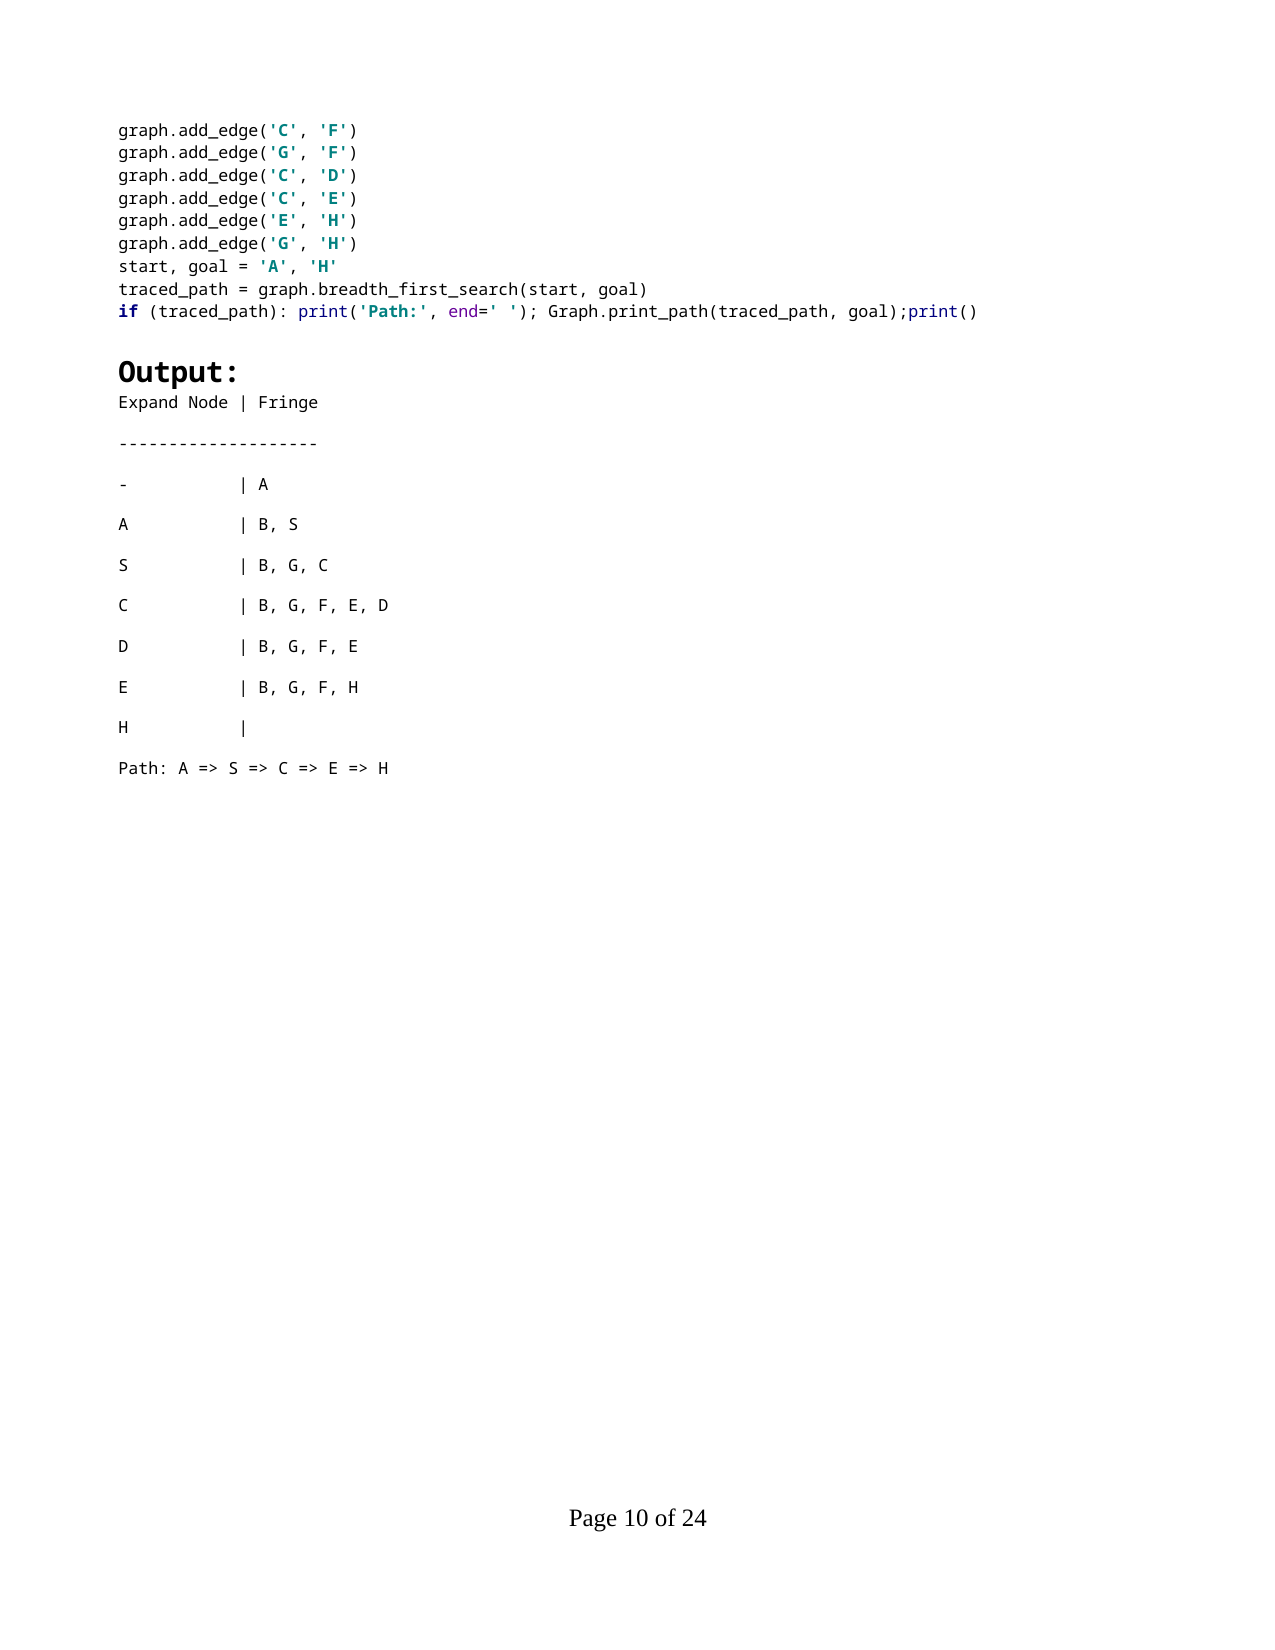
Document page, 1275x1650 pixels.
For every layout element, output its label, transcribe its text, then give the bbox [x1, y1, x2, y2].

text S | B, G, C [118, 553, 1157, 576]
text Output: [118, 351, 1157, 391]
text A | B, S [118, 513, 1157, 536]
text D | B, G, F, E [118, 635, 1157, 657]
text - | A [118, 472, 1157, 495]
text -------------------- [118, 432, 1157, 454]
text Path: A => S => C => E => H [118, 757, 1157, 812]
text H | [118, 716, 1157, 739]
text C | B, G, F, E, D [118, 594, 1157, 617]
text E | B, G, F, H [118, 675, 1157, 698]
text Expand Node | Fringe [118, 391, 1157, 414]
text graph.add_edge('C', 'F') graph.add_edge('G', 'F') graph.add_edge('C', 'D') graph.add_edge('C', 'E') graph.add_edge('E', 'H') graph.add_edge('G', 'H') start, goal = 'A', 'H' traced_path = graph.breadth_first_search(start, goal) if (traced_path): print('Path:', end=' '); Graph.print_path(traced_path, goal);print() [118, 118, 1157, 322]
